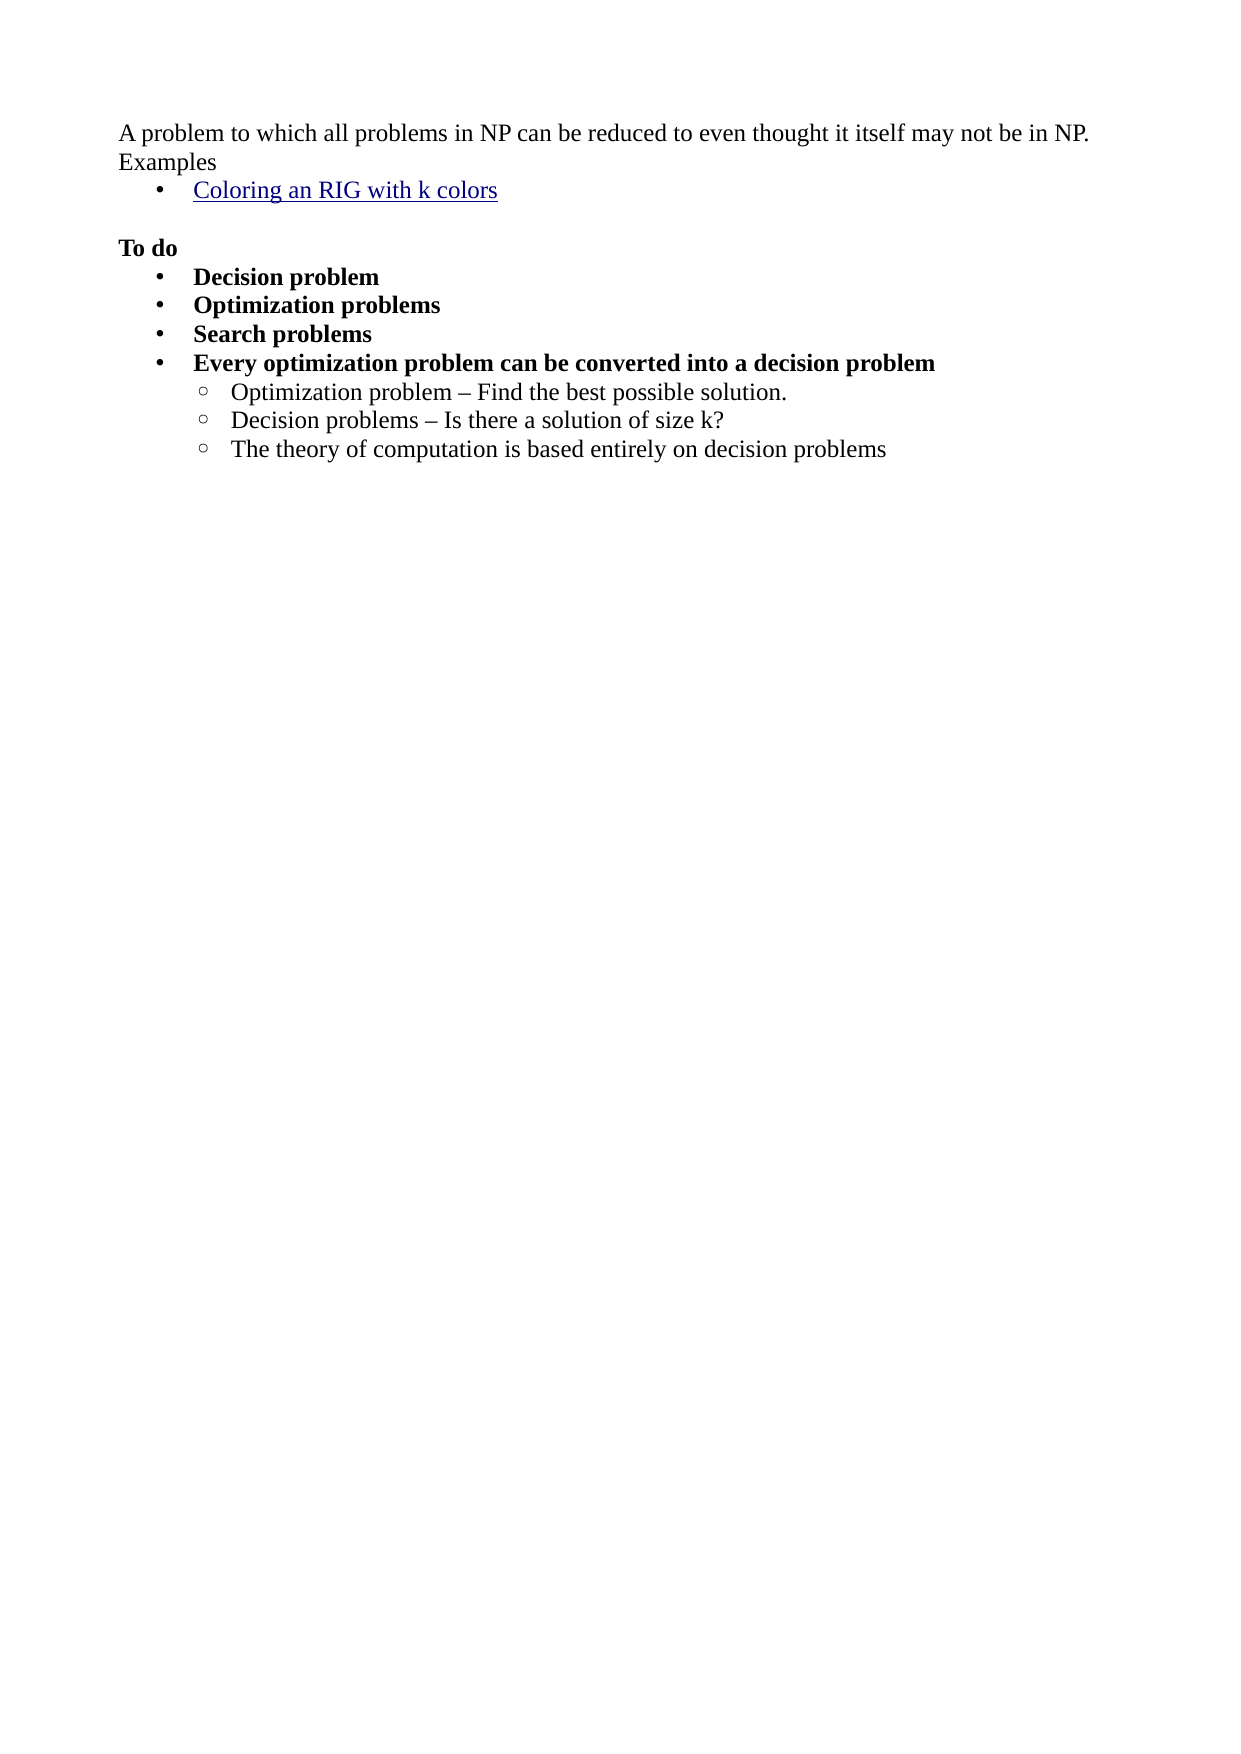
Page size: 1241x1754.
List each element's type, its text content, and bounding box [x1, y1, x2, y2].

list Coloring an RIG with k colors [156, 176, 1122, 204]
text To do [118, 233, 1122, 262]
list Optimization problem – Find the best possible solution. [193, 377, 1122, 406]
list The theory of computation is based entirely on decision problems [193, 434, 1122, 463]
text A problem to which all problems in NP can be reduced to even thought it itself may not be in NP. [118, 118, 1122, 147]
list Decision problem [156, 262, 1122, 291]
list Optimization problems [156, 291, 1122, 319]
list Every optimization problem can be converted into a decision problem [156, 348, 1122, 377]
text Examples [118, 147, 1122, 176]
list Search problems [156, 319, 1122, 348]
list Decision problems – Is there a solution of size k? [193, 406, 1122, 434]
